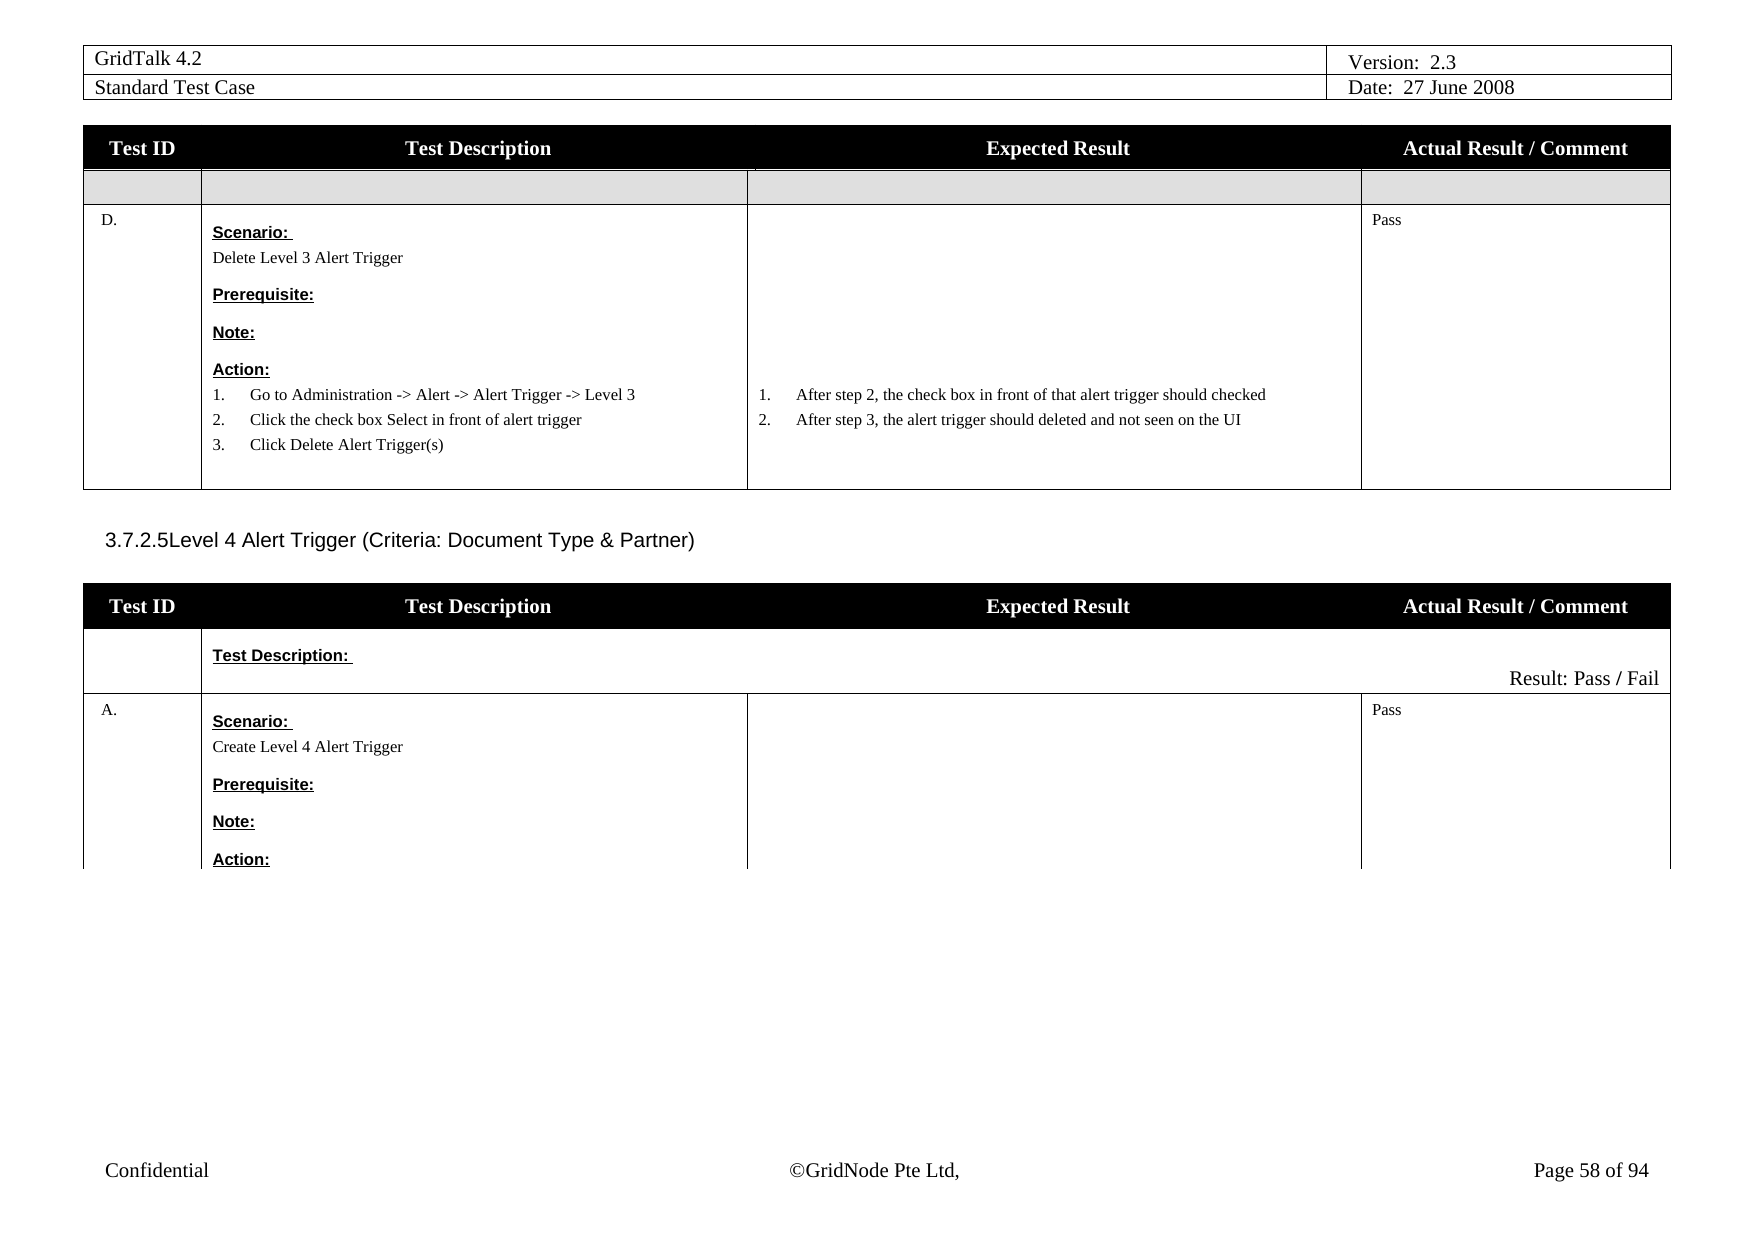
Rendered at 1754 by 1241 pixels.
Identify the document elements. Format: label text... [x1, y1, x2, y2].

table_cell [84, 694, 201, 868]
table_cell Pass [1362, 205, 1670, 379]
table_header Expected Result [756, 583, 1361, 628]
table_cell [84, 629, 201, 693]
table_header Actual Result / Comment [1362, 125, 1670, 169]
table_cell Scenario: Create Level 4 Alert Trigger Prerequisite: Note: Action: [202, 694, 747, 868]
table_cell Test Description: Result: Pass / Fail [202, 629, 1670, 693]
table_cell [748, 171, 1361, 204]
table_cell [84, 171, 201, 204]
table_cell [202, 454, 747, 489]
table_cell [84, 379, 201, 454]
table_header Actual Result / Comment [1362, 583, 1670, 628]
table_cell Scenario: Delete Level 3 Alert Trigger Prerequisite: Note: Action: [202, 205, 747, 379]
table_cell [748, 454, 1361, 489]
table_cell [1362, 454, 1670, 489]
table_cell [748, 694, 1361, 868]
table_cell [1362, 171, 1670, 204]
subtitle Level 4 Alert Trigger (Criteria: Document Type & Partner) [105, 527, 1649, 552]
table_header Test ID [84, 583, 201, 628]
table_cell After step 2, the check box in front of that alert trigger should checked After step 3, the alert trigger should deleted and not seen on the UI [748, 379, 1361, 454]
table_cell [202, 171, 747, 204]
table_header Test ID [84, 125, 201, 169]
table_cell [1362, 379, 1670, 454]
table_cell [84, 205, 201, 379]
table_header Test Description [202, 583, 755, 628]
table_header Expected Result [756, 125, 1361, 169]
table_cell [84, 454, 201, 489]
table_cell Go to Administration -> Alert -> Alert Trigger -> Level 3 Click the check box Select in front of alert trigger Click Delete Alert Trigger(s) [202, 379, 747, 454]
table_cell Pass [1362, 694, 1670, 868]
table_header Test Description [202, 125, 755, 169]
table_cell [748, 205, 1361, 379]
